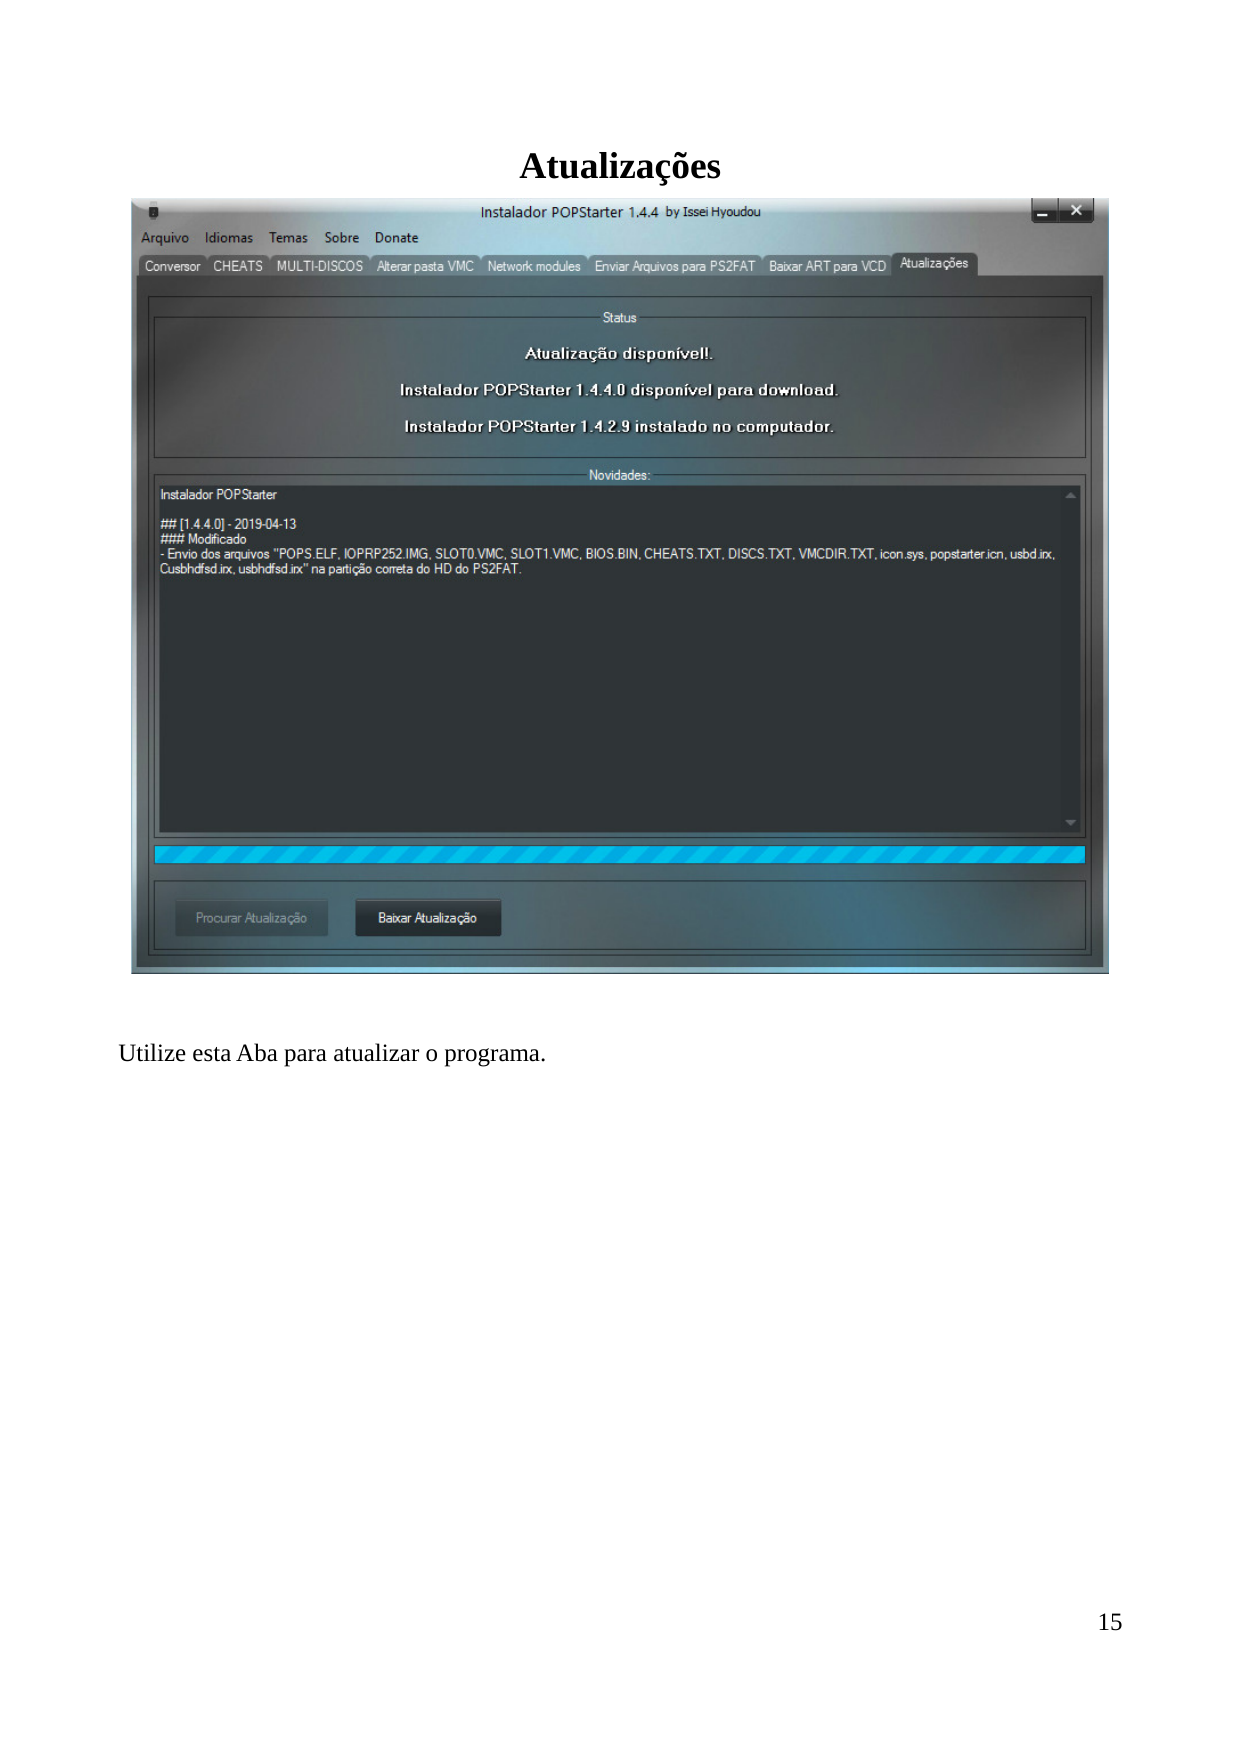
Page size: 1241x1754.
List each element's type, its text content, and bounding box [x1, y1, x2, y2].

text Utilize esta Aba para atualizar o programa. [118, 1038, 1122, 1067]
picture [131, 198, 1109, 974]
subtitle Atualizações [118, 143, 1122, 186]
